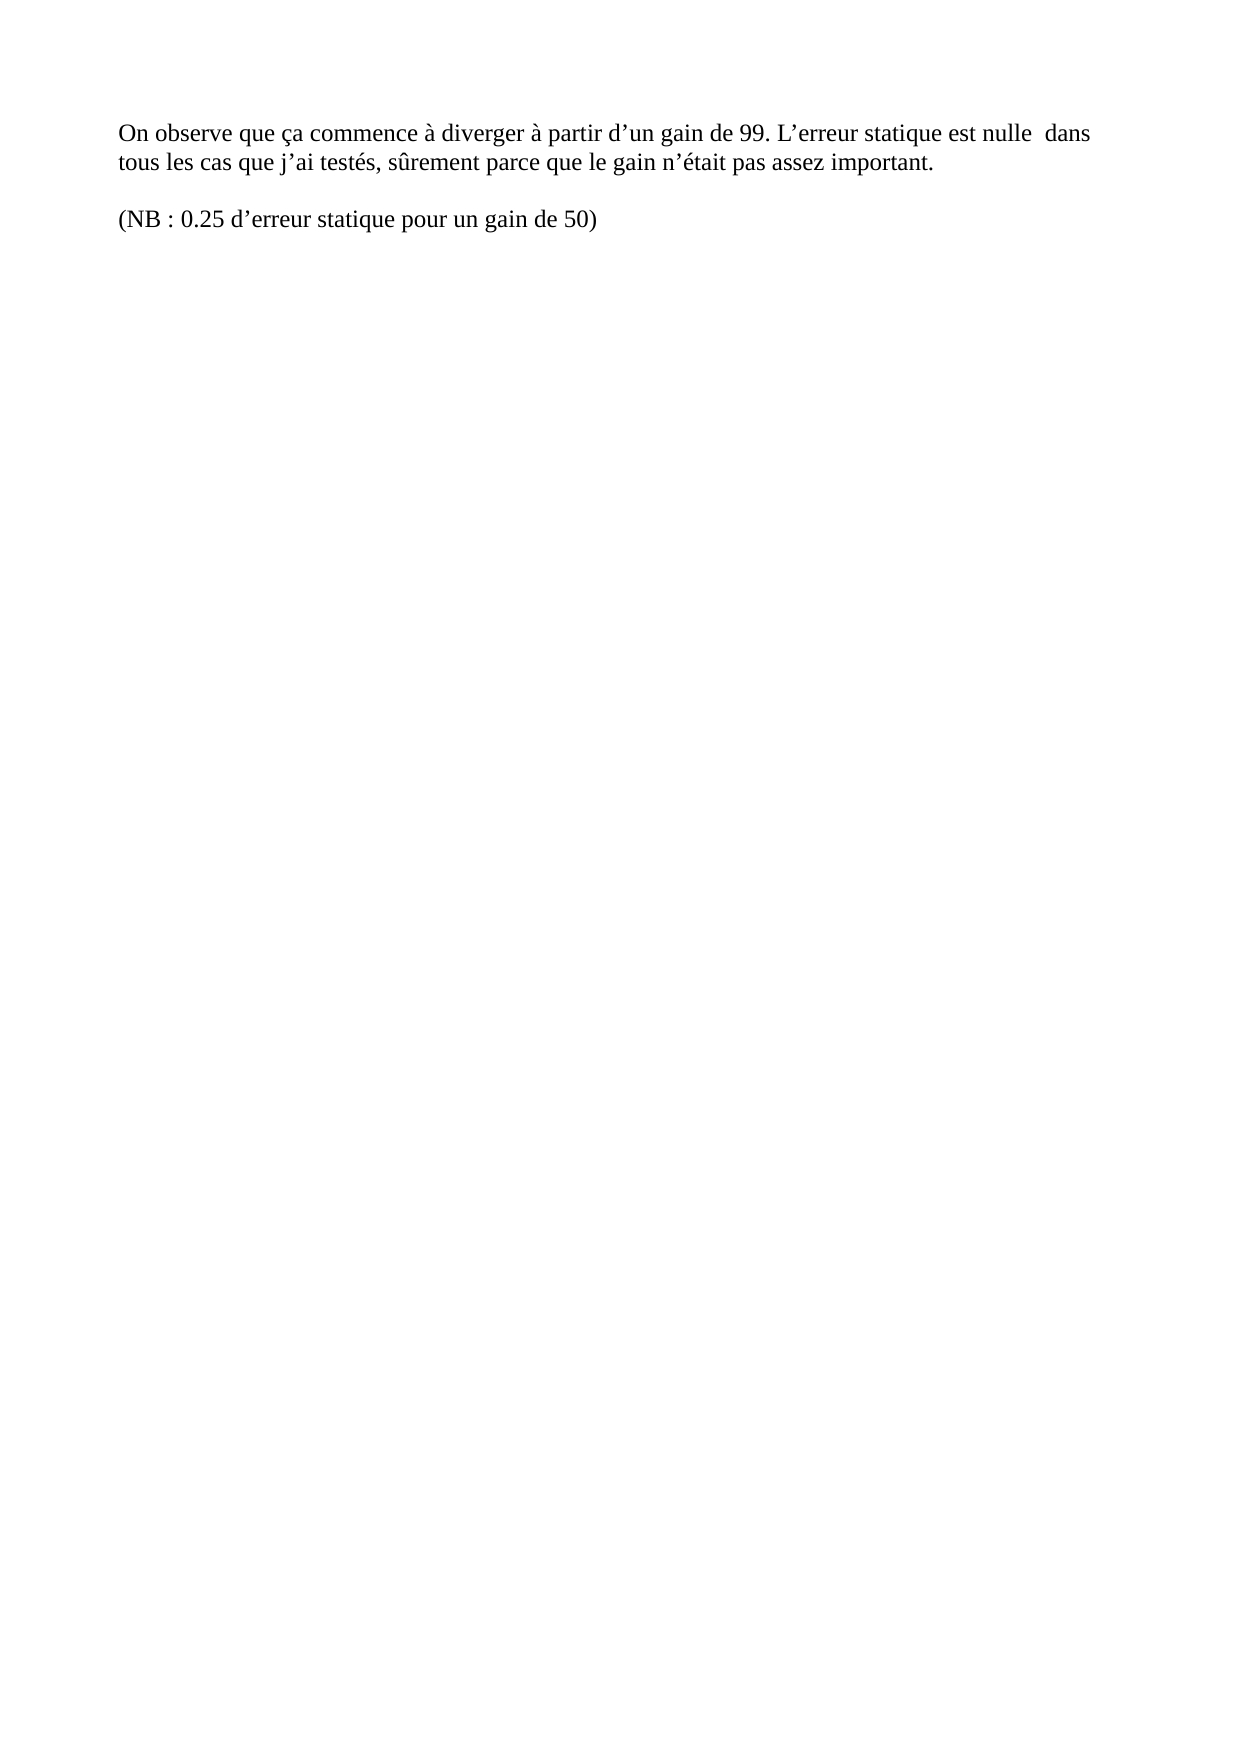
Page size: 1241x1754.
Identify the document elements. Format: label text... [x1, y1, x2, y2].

text On observe que ça commence à diverger à partir d’un gain de 99. L’erreur statique est nulle dans tous les cas que j’ai testés, sûrement parce que le gain n’était pas assez important. [118, 118, 1122, 176]
text (NB : 0.25 d’erreur statique pour un gain de 50) [118, 204, 1122, 233]
